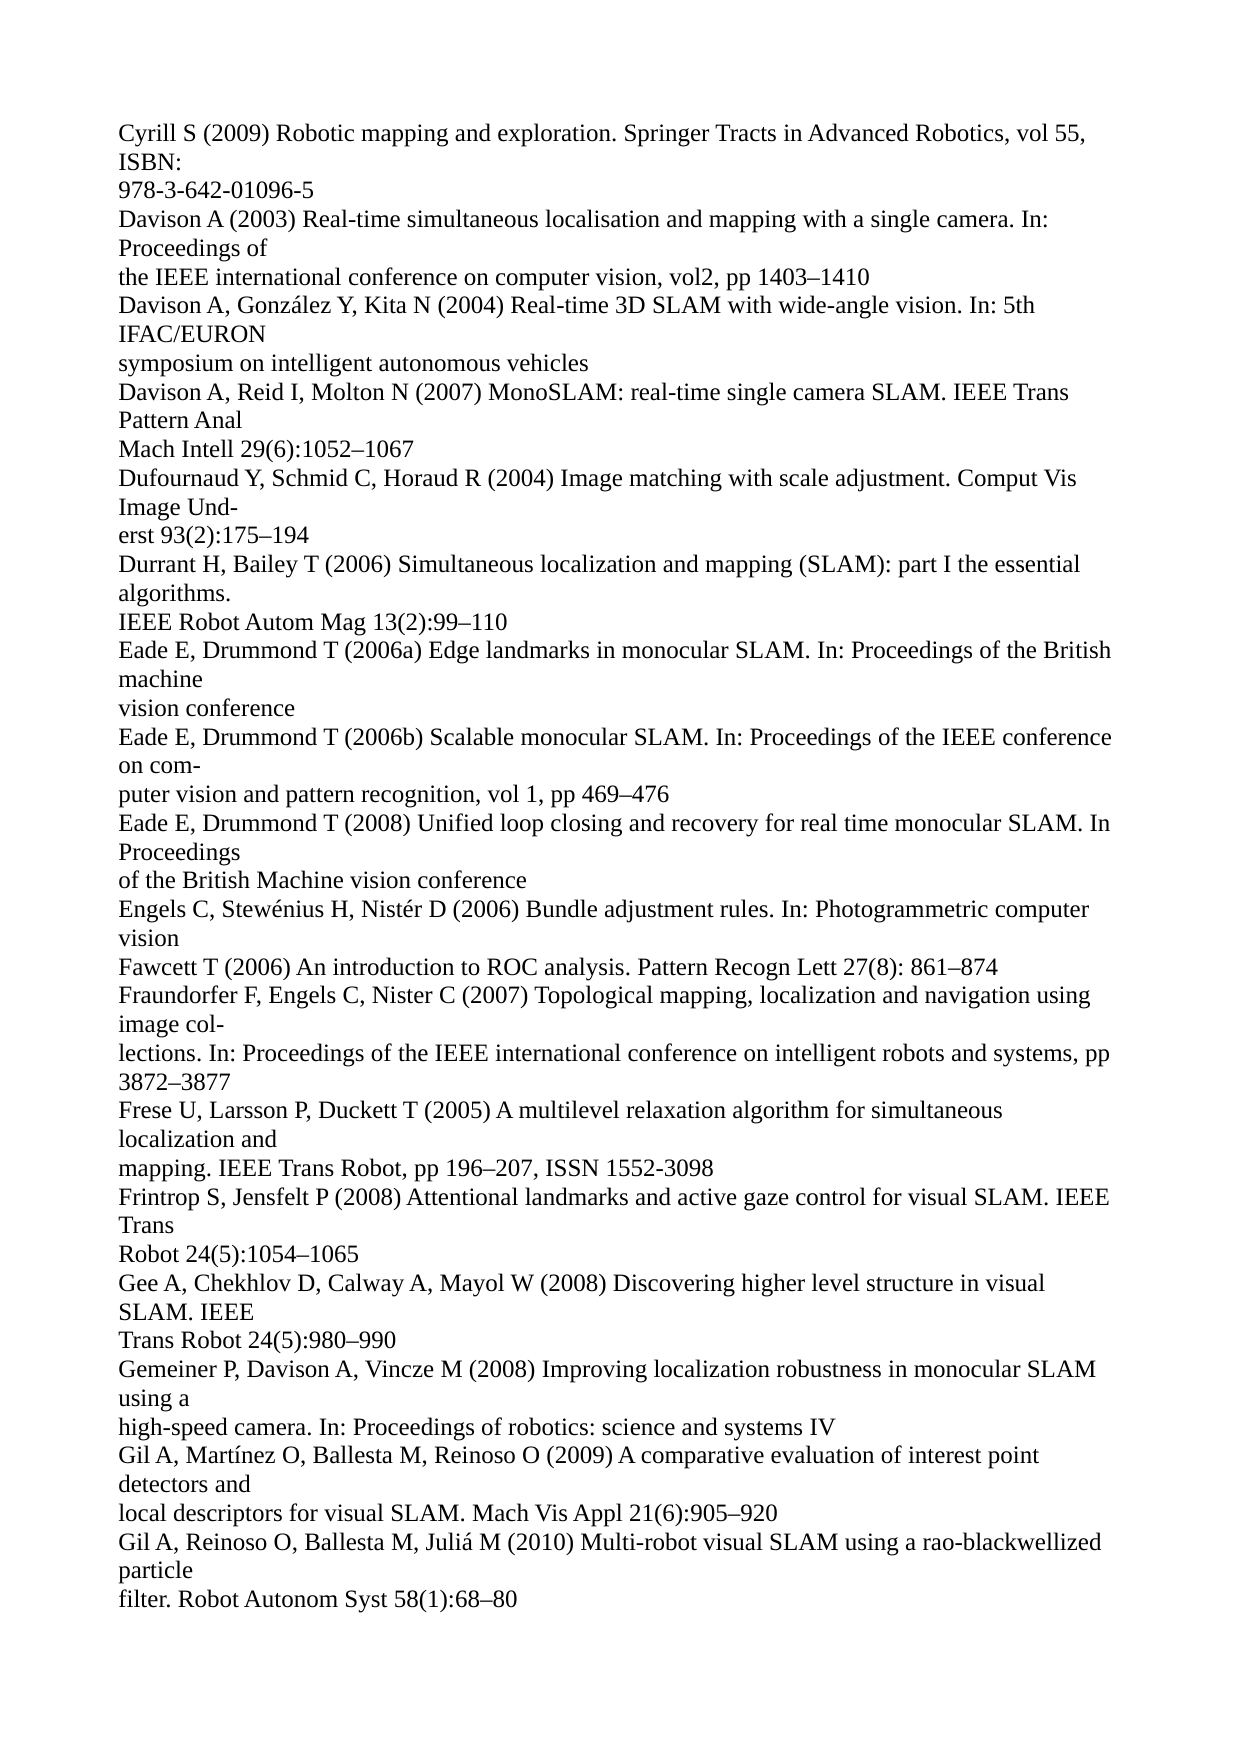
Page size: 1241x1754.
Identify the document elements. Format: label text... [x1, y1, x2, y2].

text lections. In: Proceedings of the IEEE international conference on intelligent robots and systems, pp [118, 1038, 1122, 1067]
text Fawcett T (2006) An introduction to ROC analysis. Pattern Recogn Lett 27(8): 861–874 [118, 952, 1122, 981]
text Mach Intell 29(6):1052–1067 [118, 434, 1122, 463]
text puter vision and pattern recognition, vol 1, pp 469–476 [118, 779, 1122, 808]
text 978-3-642-01096-5 [118, 176, 1122, 204]
text mapping. IEEE Trans Robot, pp 196–207, ISSN 1552-3098 [118, 1153, 1122, 1182]
text Eade E, Drummond T (2008) Unified loop closing and recovery for real time monocular SLAM. In Proceedings [118, 808, 1122, 866]
text Gil A, Reinoso O, Ballesta M, Juliá M (2010) Multi-robot visual SLAM using a rao-blackwellized particle [118, 1527, 1122, 1584]
text Davison A (2003) Real-time simultaneous localisation and mapping with a single camera. In: Proceedings of [118, 204, 1122, 262]
text Trans Robot 24(5):980–990 [118, 1326, 1122, 1354]
text Gee A, Chekhlov D, Calway A, Mayol W (2008) Discovering higher level structure in visual SLAM. IEEE [118, 1268, 1122, 1326]
text Davison A, Reid I, Molton N (2007) MonoSLAM: real-time single camera SLAM. IEEE Trans Pattern Anal [118, 377, 1122, 434]
text Eade E, Drummond T (2006b) Scalable monocular SLAM. In: Proceedings of the IEEE conference on com- [118, 722, 1122, 779]
text local descriptors for visual SLAM. Mach Vis Appl 21(6):905–920 [118, 1498, 1122, 1527]
text Frintrop S, Jensfelt P (2008) Attentional landmarks and active gaze control for visual SLAM. IEEE Trans [118, 1182, 1122, 1239]
text high-speed camera. In: Proceedings of robotics: science and systems IV [118, 1412, 1122, 1441]
text Eade E, Drummond T (2006a) Edge landmarks in monocular SLAM. In: Proceedings of the British machine [118, 636, 1122, 693]
text Robot 24(5):1054–1065 [118, 1239, 1122, 1268]
text Cyrill S (2009) Robotic mapping and exploration. Springer Tracts in Advanced Robotics, vol 55, ISBN: [118, 118, 1122, 176]
text IEEE Robot Autom Mag 13(2):99–110 [118, 607, 1122, 636]
text Davison A, González Y, Kita N (2004) Real-time 3D SLAM with wide-angle vision. In: 5th IFAC/EURON [118, 291, 1122, 348]
text Engels C, Stewénius H, Nistér D (2006) Bundle adjustment rules. In: Photogrammetric computer vision [118, 894, 1122, 952]
text Durrant H, Bailey T (2006) Simultaneous localization and mapping (SLAM): part I the essential algorithms. [118, 549, 1122, 607]
text the IEEE international conference on computer vision, vol2, pp 1403–1410 [118, 262, 1122, 291]
text symposium on intelligent autonomous vehicles [118, 348, 1122, 377]
text 3872–3877 [118, 1067, 1122, 1096]
text Gemeiner P, Davison A, Vincze M (2008) Improving localization robustness in monocular SLAM using a [118, 1354, 1122, 1412]
text erst 93(2):175–194 [118, 521, 1122, 549]
text vision conference [118, 693, 1122, 722]
text of the British Machine vision conference [118, 866, 1122, 894]
text filter. Robot Autonom Syst 58(1):68–80 [118, 1584, 1122, 1613]
text Gil A, Martínez O, Ballesta M, Reinoso O (2009) A comparative evaluation of interest point detectors and [118, 1441, 1122, 1498]
text Fraundorfer F, Engels C, Nister C (2007) Topological mapping, localization and navigation using image col- [118, 981, 1122, 1038]
text Dufournaud Y, Schmid C, Horaud R (2004) Image matching with scale adjustment. Comput Vis Image Und- [118, 463, 1122, 521]
text Frese U, Larsson P, Duckett T (2005) A multilevel relaxation algorithm for simultaneous localization and [118, 1096, 1122, 1153]
